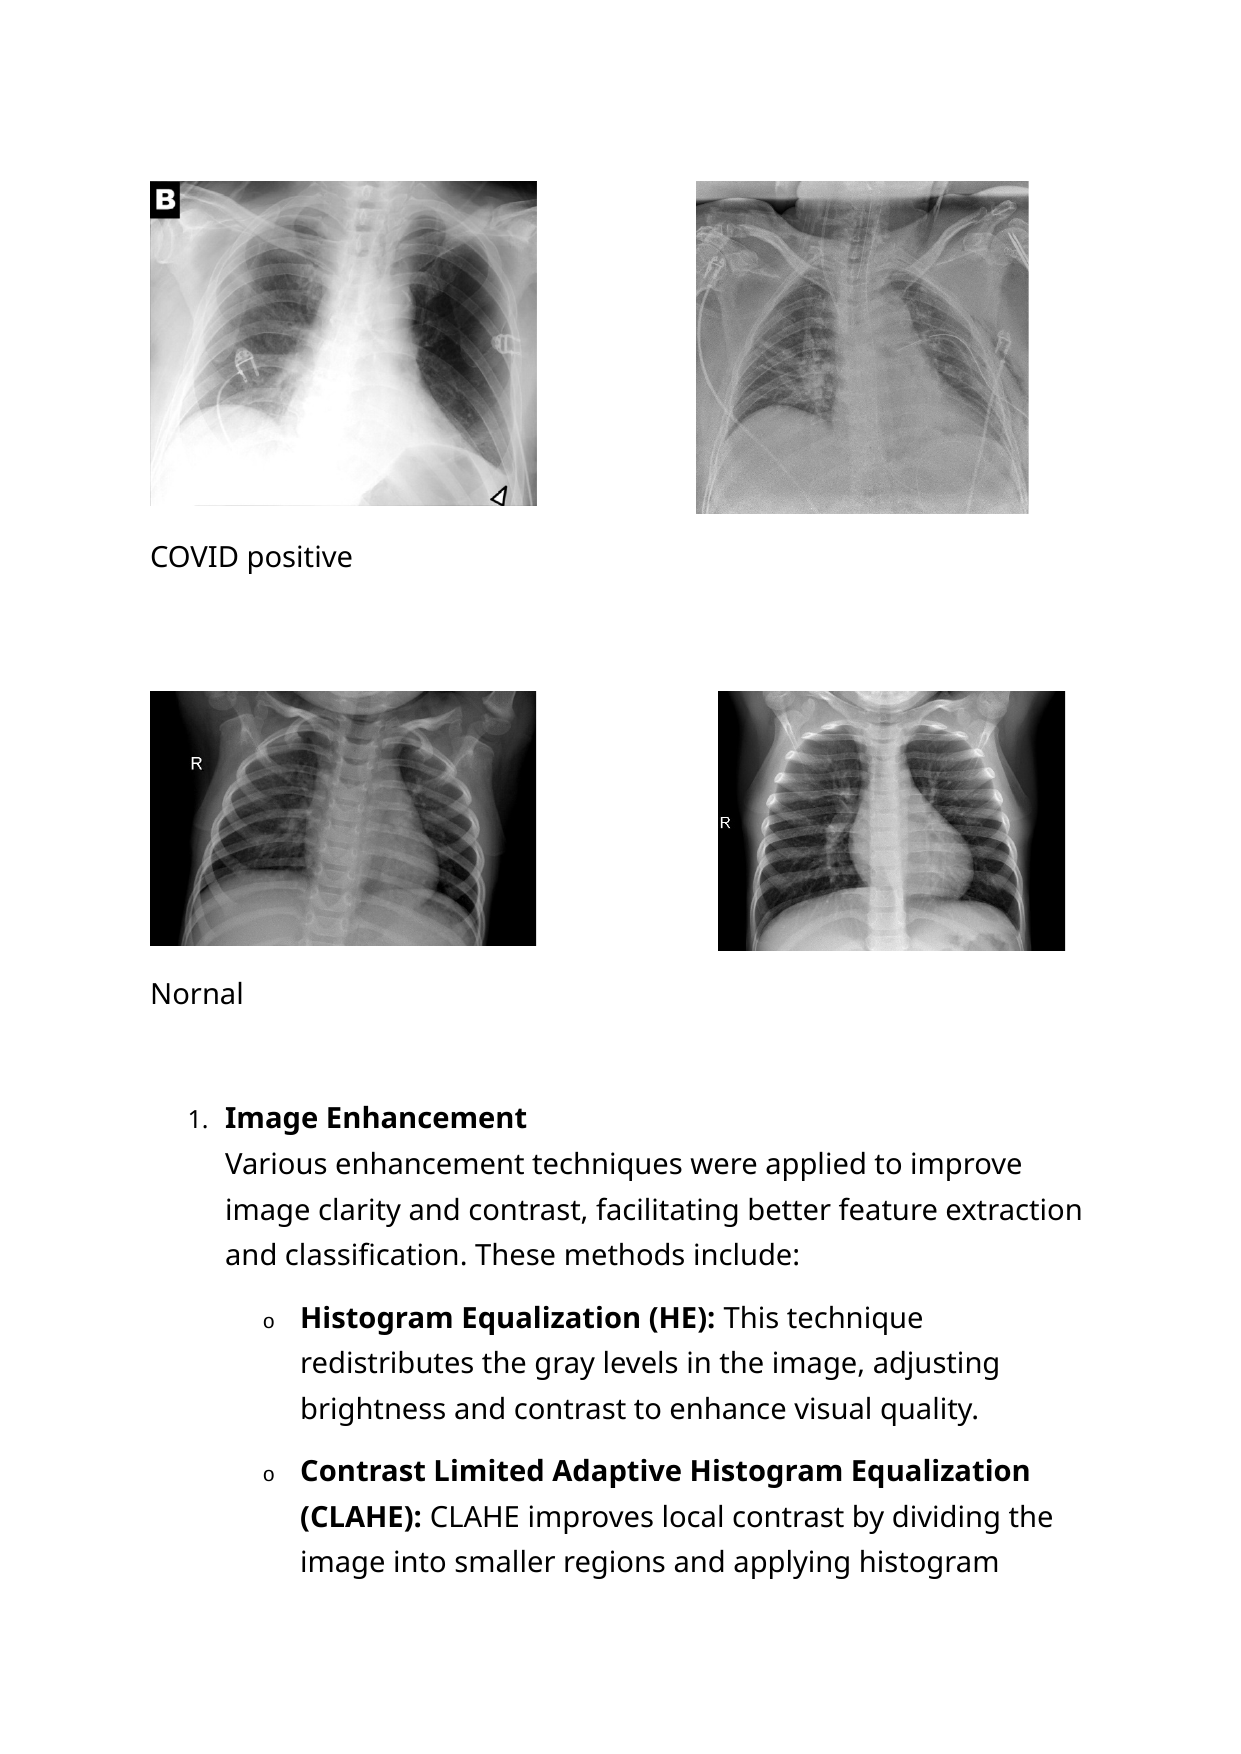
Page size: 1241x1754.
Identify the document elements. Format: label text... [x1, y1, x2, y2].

text COVID positive [150, 536, 1090, 576]
list Image Enhancement Various enhancement techniques were applied to improve image clarity and contrast, facilitating better feature extraction and classification. These methods include: [187, 1098, 1090, 1274]
list Histogram Equalization (HE): This technique redistributes the gray levels in the image, adjusting brightness and contrast to enhance visual quality. [262, 1297, 1090, 1428]
text Nornal [150, 973, 1090, 1013]
list Contrast Limited Adaptive Histogram Equalization (CLAHE): CLAHE improves local contrast by dividing the image into smaller regions and applying histogram [262, 1450, 1090, 1581]
